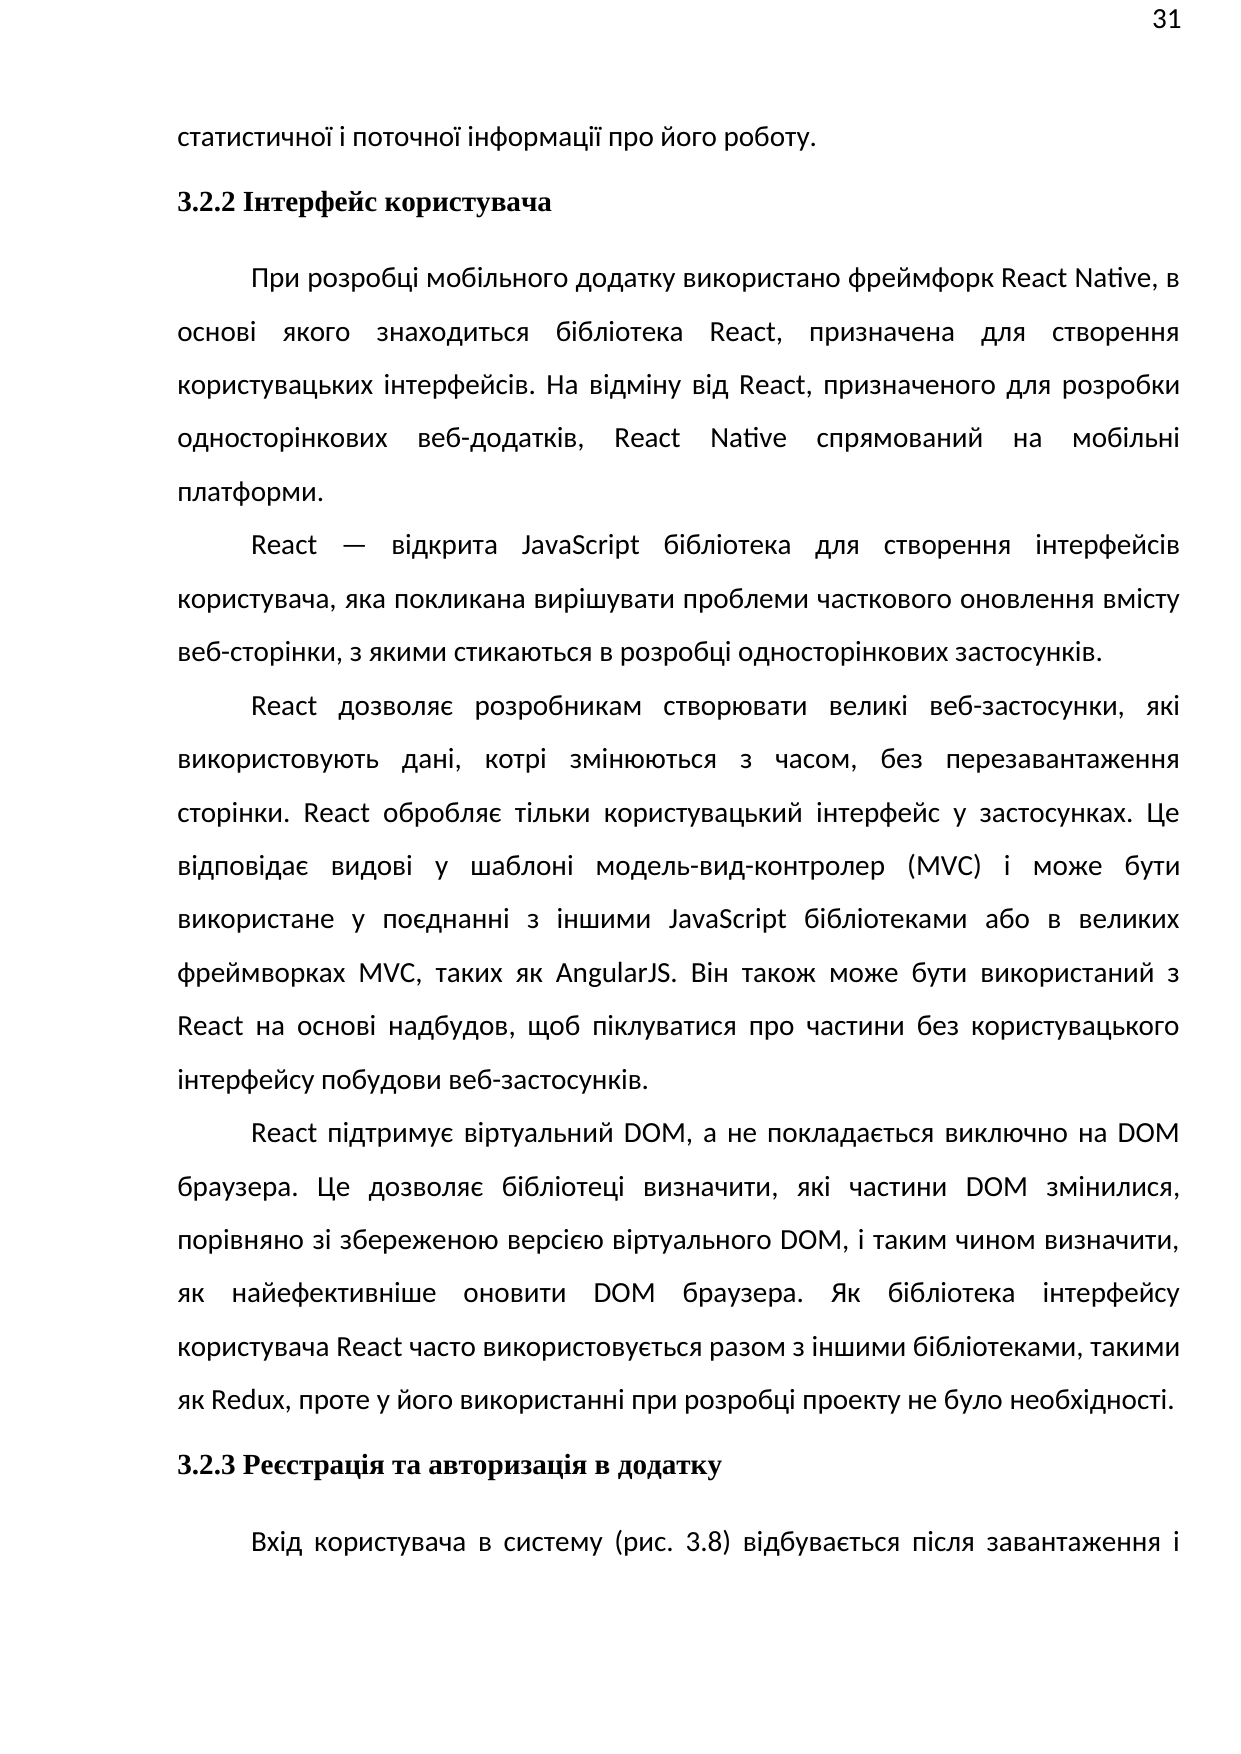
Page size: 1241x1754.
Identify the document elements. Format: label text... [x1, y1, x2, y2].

text При розробці мобільного додатку використано фреймфорк React Native, в основі якого знаходиться бібліотека React, призначена для створення користувацьких інтерфейсів. На відміну від React, призначеного для розробки односторінкових веб-додатків, React Native спрямований на мобільні платформи. [177, 259, 1181, 509]
text Вхід користувача в систему (рис. 3.8) відбувається після завантаження і [177, 1523, 1181, 1558]
text React дозволяє розробникам створювати великі веб-застосунки, які використовують дані, котрі змінюються з часом, без перезавантаження сторінки. React обробляє тільки користувацький інтерфейс у застосунках. Це відповідає видові у шаблоні модель-вид-контролер (MVC) і може бути використане у поєднанні з іншими JavaScript бібліотеками або в великих фреймворках MVC, таких як AngularJS. Він також може бути використаний з React на основі надбудов, щоб піклуватися про частини без користувацького інтерфейсу побудови веб-застосунків. [177, 687, 1181, 1096]
subtitle 3.2.2 Інтерфейс користувача [177, 184, 1181, 217]
subtitle 3.2.3 Реєстрація та авторизація в додатку [177, 1447, 1181, 1481]
text React підтримує віртуальний DOM, а не покладається виключно на DOM браузера. Це дозволяє бібліотеці визначити, які частини DOM змінилися, порівняно зі збереженою версією віртуального DOM, і таким чином визначити, як найефективніше оновити DOM браузера. Як бібліотека інтерфейсу користувача React часто використовується разом з іншими бібліотеками, такими як Redux, проте у його використанні при розробці проекту не було необхідності. [177, 1114, 1181, 1417]
text статистичної і поточної інформації про його роботу. [177, 118, 1181, 154]
text React — відкрита JavaScript бібліотека для створення інтерфейсів користувача, яка покликана вирішувати проблеми часткового оновлення вмісту веб-сторінки, з якими стикаються в розробці односторінкових застосунків. [177, 526, 1181, 669]
